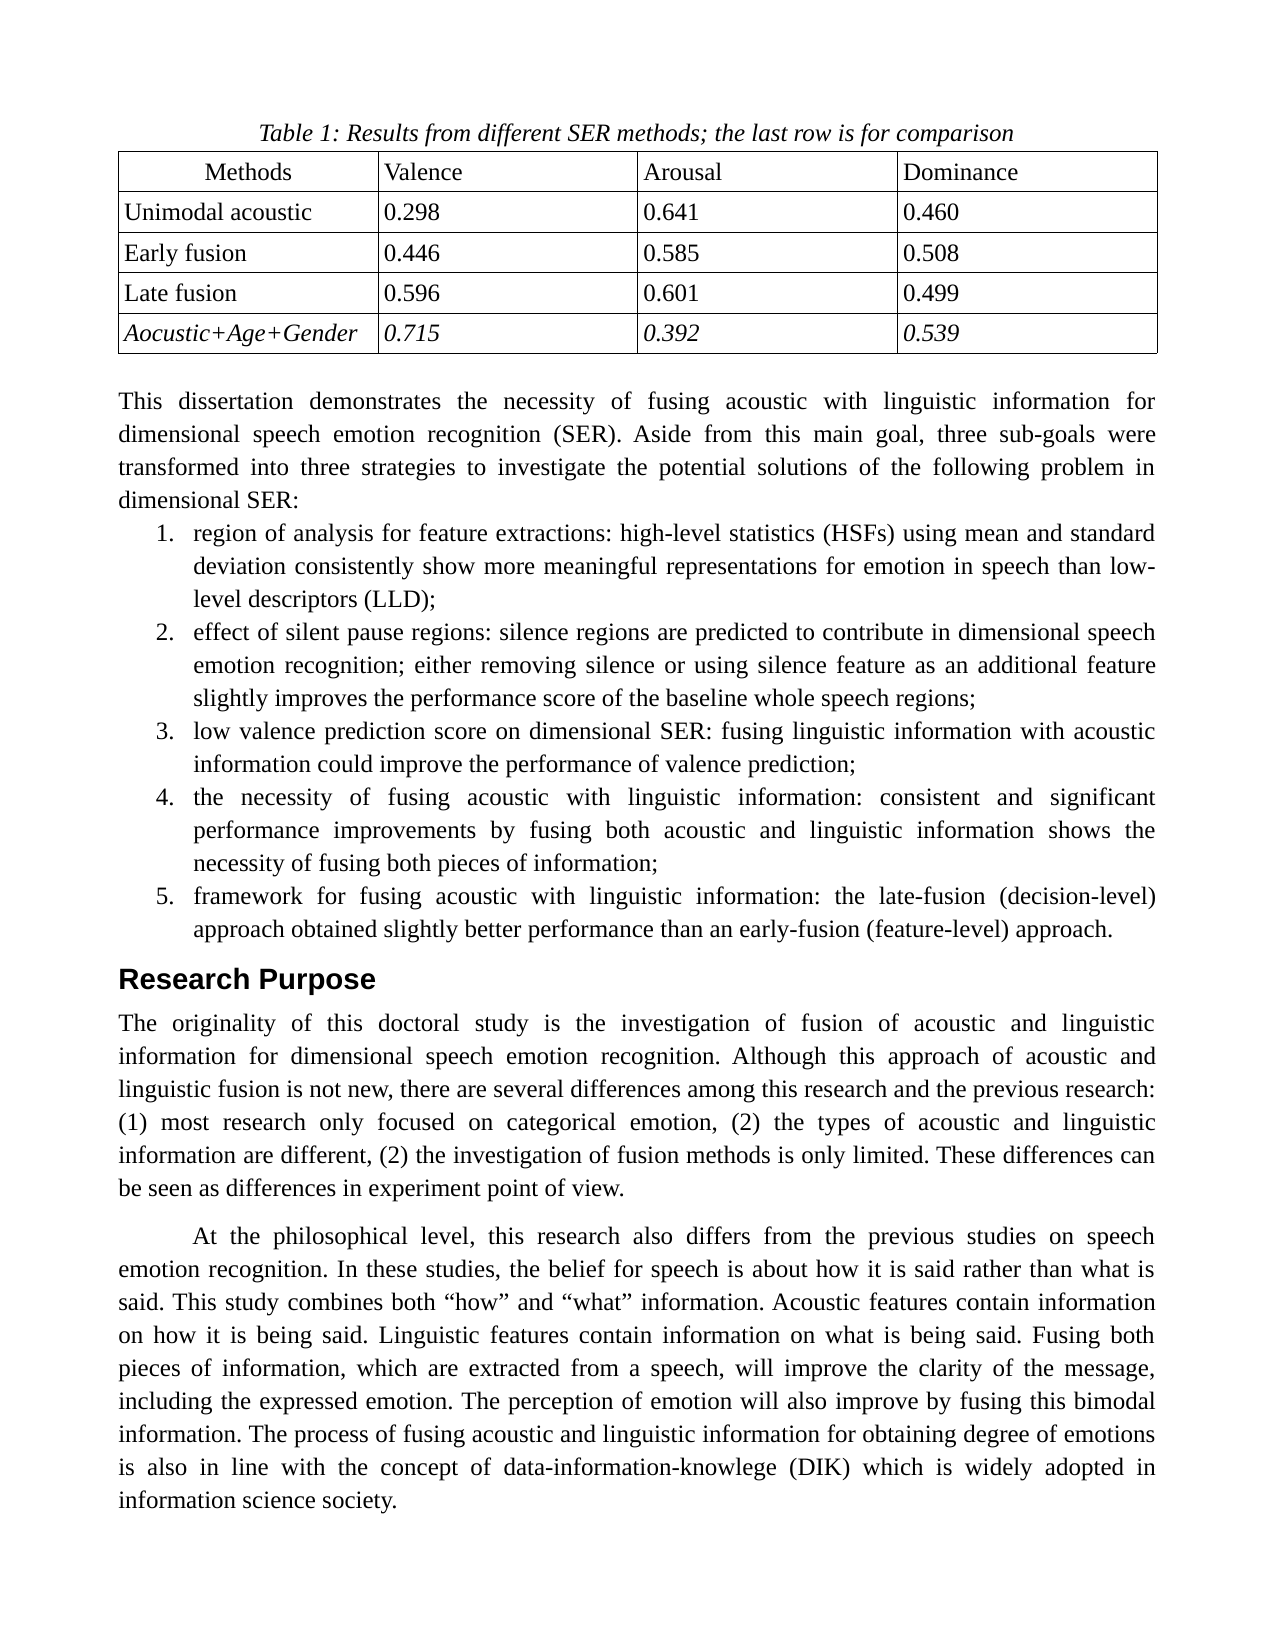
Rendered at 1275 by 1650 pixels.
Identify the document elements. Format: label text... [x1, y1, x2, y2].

list low valence prediction score on dimensional SER: fusing linguistic information with acoustic information could improve the performance of valence prediction; [156, 716, 1157, 778]
table_cell 0.585 [638, 233, 897, 272]
list the necessity of fusing acoustic with linguistic information: consistent and significant performance improvements by fusing both acoustic and linguistic information shows the necessity of fusing both pieces of information; [156, 782, 1157, 877]
text At the philosophical level, this research also differs from the previous studies on speech emotion recognition. In these studies, the belief for speech is about how it is said rather than what is said. This study combines both “how” and “what” information. Acoustic features contain information on how it is being said. Linguistic features contain information on what is being said. Fusing both pieces of information, which are extracted from a speech, will improve the clarity of the message, including the expressed emotion. The perception of emotion will also improve by fusing this bimodal information. The process of fusing acoustic and linguistic information for obtaining degree of emotions is also in line with the concept of data-information-knowlege (DIK) which is widely adopted in information science society. [118, 1221, 1157, 1514]
table_cell 0.298 [379, 192, 637, 232]
table_cell 0.601 [638, 273, 897, 312]
table_cell Late fusion [119, 273, 378, 312]
table_cell Unimodal acoustic [119, 192, 378, 232]
table_cell 0.539 [898, 314, 1157, 353]
text Table 1: Results from different SER methods; the last row is for comparison [118, 118, 1157, 147]
table_cell 0.499 [898, 273, 1157, 312]
table_cell 0.460 [898, 192, 1157, 232]
text The originality of this doctoral study is the investigation of fusion of acoustic and linguistic information for dimensional speech emotion recognition. Although this approach of acoustic and linguistic fusion is not new, there are several differences among this research and the previous research: (1) most research only focused on categorical emotion, (2) the types of acoustic and linguistic information are different, (2) the investigation of fusion methods is only limited. These differences can be seen as differences in experiment point of view. [118, 1008, 1157, 1202]
list framework for fusing acoustic with linguistic information: the late-fusion (decision-level) approach obtained slightly better performance than an early-fusion (feature-level) approach. [156, 881, 1157, 943]
text This dissertation demonstrates the necessity of fusing acoustic with linguistic information for dimensional speech emotion recognition (SER). Aside from this main goal, three sub-goals were transformed into three strategies to investigate the potential solutions of the following problem in dimensional SER: [118, 386, 1157, 514]
table_cell 0.446 [379, 233, 637, 272]
table_header Dominance [898, 152, 1157, 191]
list effect of silent pause regions: silence regions are predicted to contribute in dimensional speech emotion recognition; either removing silence or using silence feature as an additional feature slightly improves the performance score of the baseline whole speech regions; [156, 617, 1157, 712]
table_header Arousal [638, 152, 897, 191]
table_cell 0.392 [638, 314, 897, 353]
table_cell Early fusion [119, 233, 378, 272]
table_cell 0.596 [379, 273, 637, 312]
table_cell Aocustic+Age+Gender [119, 314, 378, 353]
table_cell 0.508 [898, 233, 1157, 272]
table_header Valence [379, 152, 637, 191]
list region of analysis for feature extractions: high-level statistics (HSFs) using mean and standard deviation consistently show more meaningful representations for emotion in speech than low-level descriptors (LLD); [156, 518, 1157, 613]
table_cell 0.715 [379, 314, 637, 353]
table_header Methods [119, 152, 378, 191]
subtitle Research Purpose [118, 962, 1157, 996]
table_cell 0.641 [638, 192, 897, 232]
